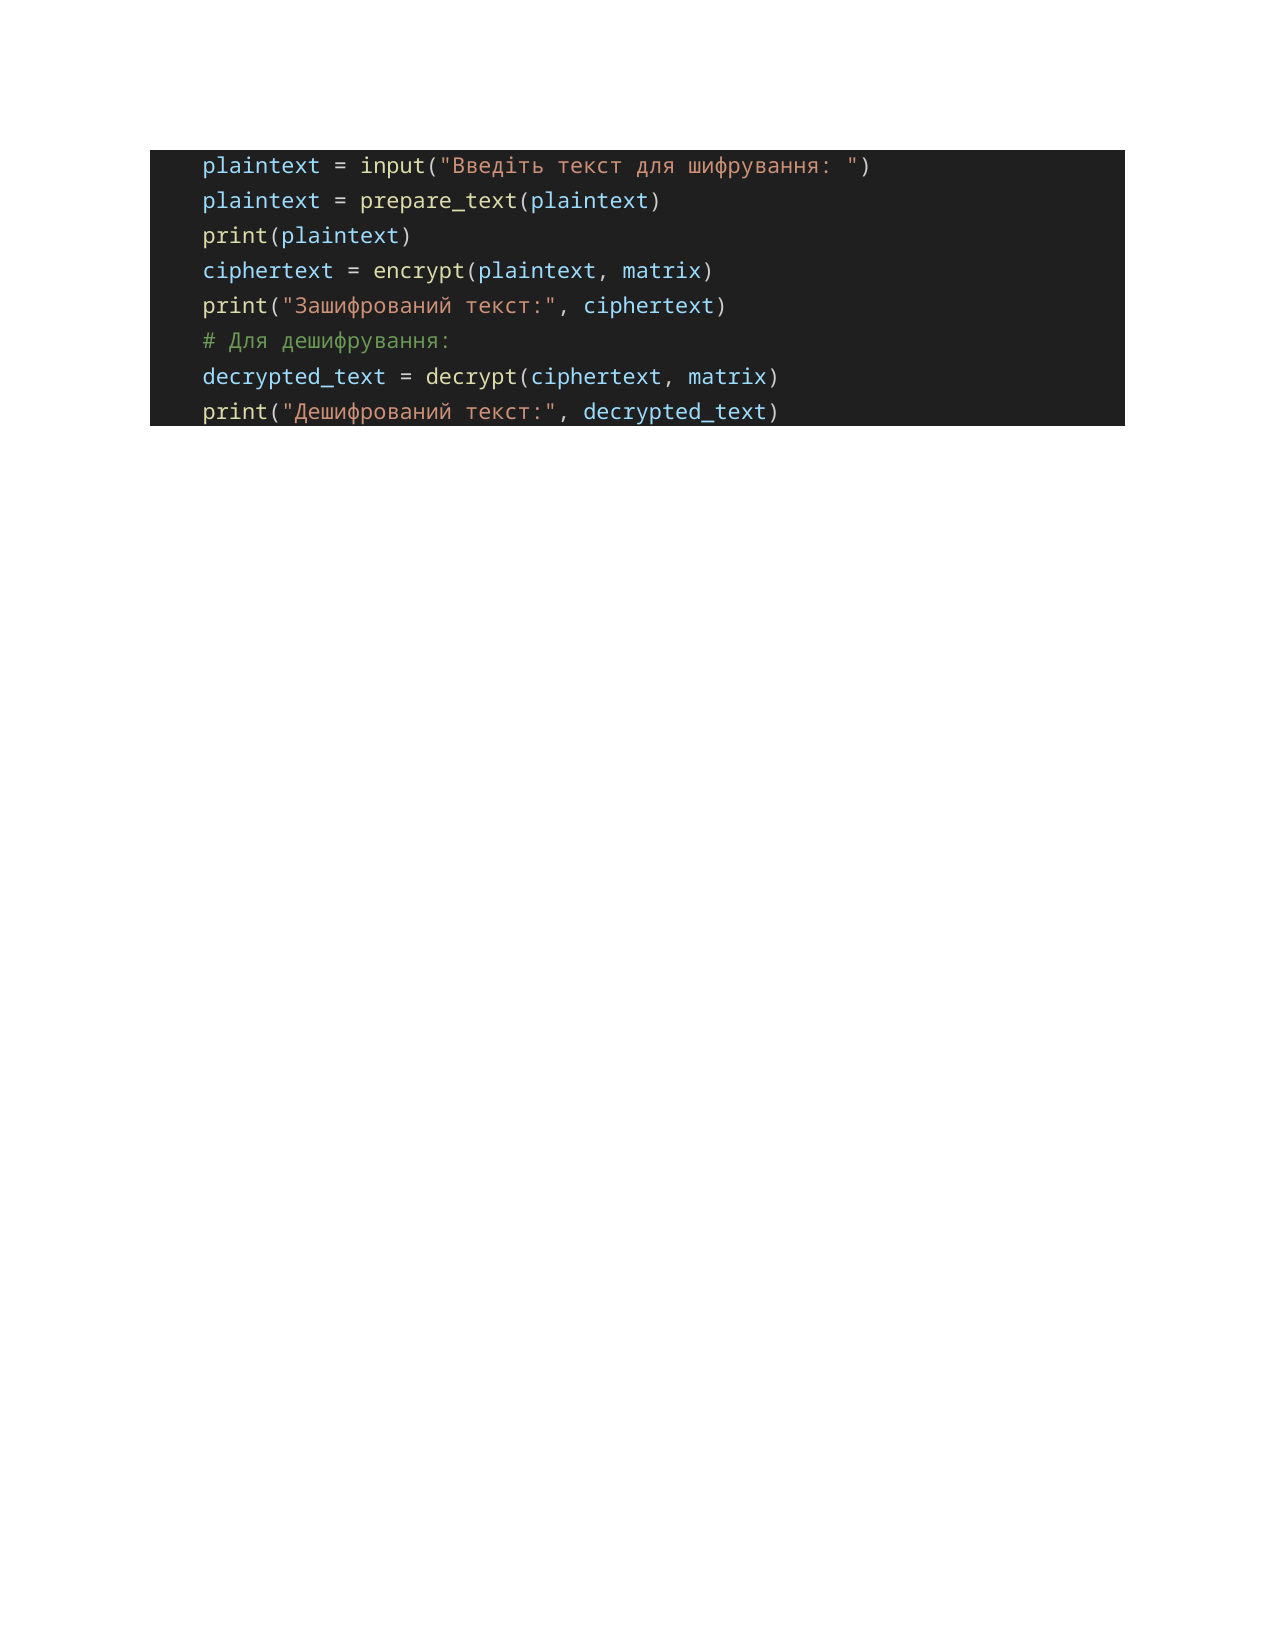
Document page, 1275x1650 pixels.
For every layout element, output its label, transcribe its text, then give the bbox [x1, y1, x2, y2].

text plaintext = input("Введіть текст для шифрування: ") [150, 150, 1125, 180]
text ciphertext = encrypt(plaintext, matrix) [150, 255, 1125, 285]
text print(plaintext) [150, 220, 1125, 250]
text print("Зашифрований текст:", ciphertext) [150, 290, 1125, 320]
text plaintext = prepare_text(plaintext) [150, 185, 1125, 215]
text # Для дешифрування: [150, 326, 1125, 355]
text decrypted_text = decrypt(ciphertext, matrix) [150, 361, 1125, 390]
text print("Дешифрований текст:", decrypted_text) [150, 396, 1125, 426]
